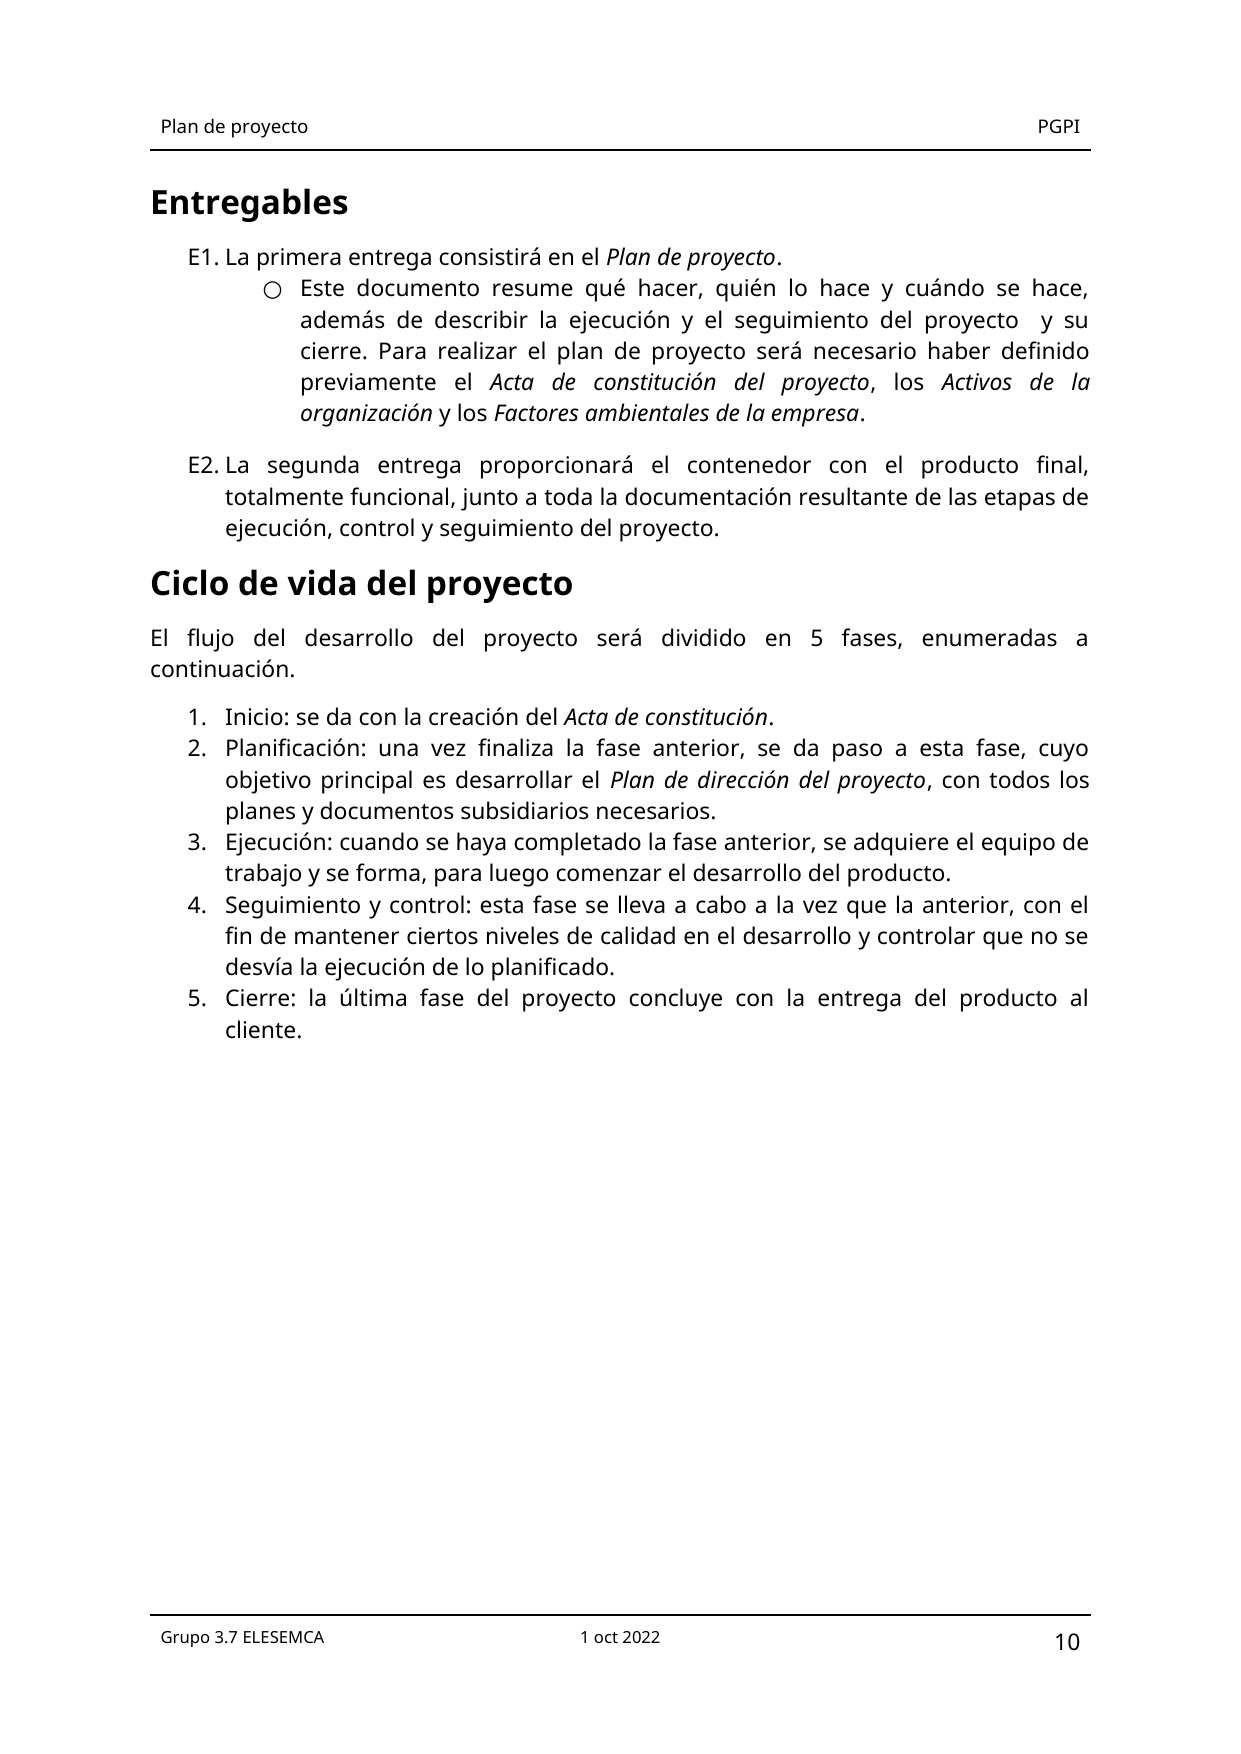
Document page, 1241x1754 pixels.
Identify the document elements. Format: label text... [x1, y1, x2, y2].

list Planificación: una vez finaliza la fase anterior, se da paso a esta fase, cuyo objetivo principal es desarrollar el Plan de dirección del proyecto, con todos los planes y documentos subsidiarios necesarios. [187, 732, 1090, 826]
text El flujo del desarrollo del proyecto será dividido en 5 fases, enumeradas a continuación. [150, 622, 1090, 684]
list Este documento resume qué hacer, quién lo hace y cuándo se hace, además de describir la ejecución y el seguimiento del proyecto y su cierre. Para realizar el plan de proyecto será necesario haber definido previamente el Acta de constitución del proyecto, los Activos de la organización y los Factores ambientales de la empresa. [262, 272, 1090, 429]
subtitle Ciclo de vida del proyecto [150, 560, 1090, 605]
subtitle Entregables [150, 179, 1090, 224]
list Seguimiento y control: esta fase se lleva a cabo a la vez que la anterior, con el fin de mantener ciertos niveles de calidad en el desarrollo y controlar que no se desvía la ejecución de lo planificado. [187, 889, 1090, 982]
list Inicio: se da con la creación del Acta de constitución. [187, 701, 1090, 732]
list Cierre: la última fase del proyecto concluye con la entrega del producto al cliente. [187, 982, 1090, 1045]
list Ejecución: cuando se haya completado la fase anterior, se adquiere el equipo de trabajo y se forma, para luego comenzar el desarrollo del producto. [187, 826, 1090, 889]
list La segunda entrega proporcionará el contenedor con el producto final, totalmente funcional, junto a toda la documentación resultante de las etapas de ejecución, control y seguimiento del proyecto. [187, 449, 1090, 543]
list La primera entrega consistirá en el Plan de proyecto. [187, 241, 1090, 272]
